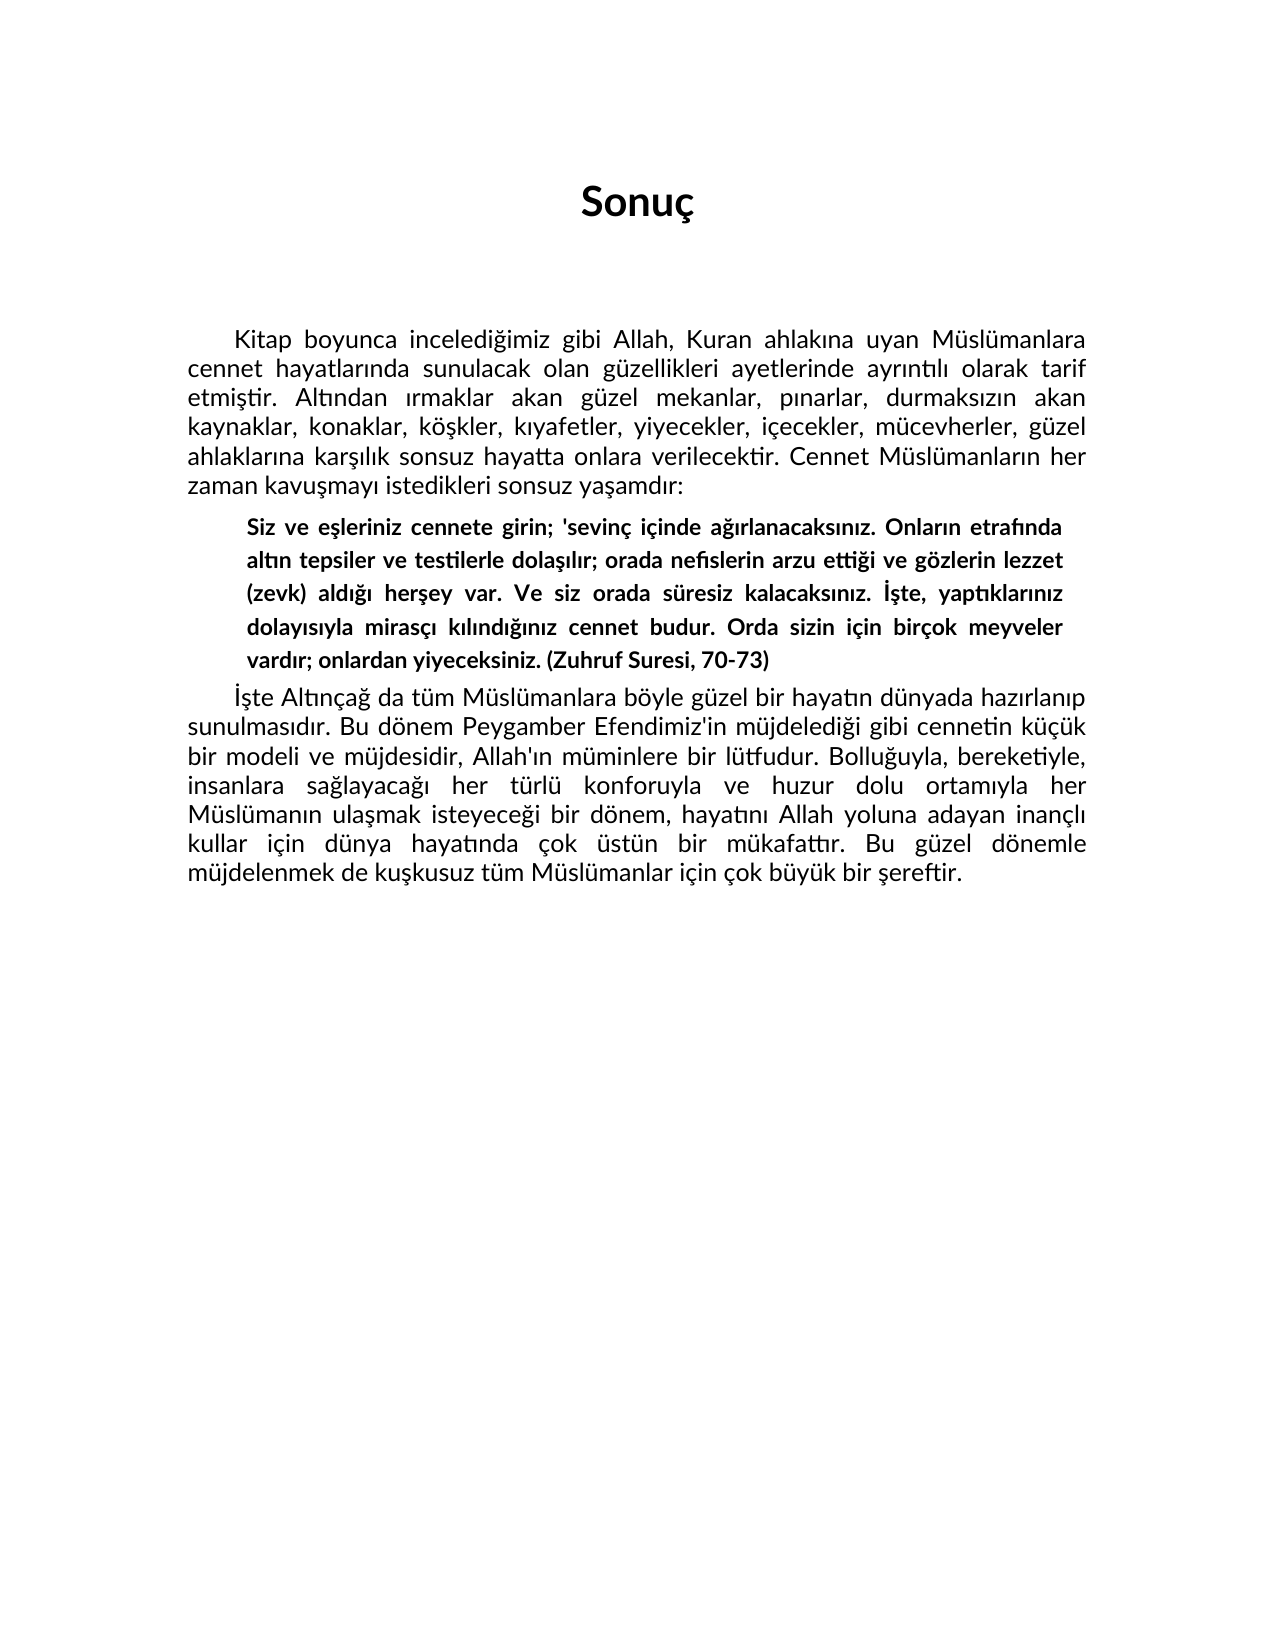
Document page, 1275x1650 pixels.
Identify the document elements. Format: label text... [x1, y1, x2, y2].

text Siz ve eşleriniz cennete girin; 'sevinç içinde ağırlanacaksınız. Onların etrafında altın tepsiler ve testilerle dolaşılır; orada nefislerin arzu ettiği ve gözlerin lezzet (zevk) aldığı herşey var. Ve siz orada süresiz kalacaksınız. İşte, yaptıklarınız dolayısıyla mirasçı kılındığınız cennet budur. Orda sizin için birçok meyveler vardır; onlardan yiyeceksiniz. (Zuhruf Suresi, 70-73) [247, 508, 1064, 675]
text İşte Altınçağ da tüm Müslümanlara böyle güzel bir hayatın dünyada hazırlanıp sunulmasıdır. Bu dönem Peygamber Efendimiz'in müjdelediği gibi cennetin küçük bir modeli ve müjdesidir, Allah'ın müminlere bir lütfudur. Bolluğuyla, bereketiyle, insanlara sağlayacağı her türlü konforuyla ve huzur dolu ortamıyla her Müslümanın ulaşmak isteyeceği bir dönem, hayatını Allah yoluna adayan inançlı kullar için dünya hayatında çok üstün bir mükafattır. Bu güzel dönemle müjdelenmek de kuşkusuz tüm Müslümanlar için çok büyük bir şereftir. [187, 683, 1087, 887]
text Kitap boyunca incelediğimiz gibi Allah, Kuran ahlakına uyan Müslümanlara cennet hayatlarında sunulacak olan güzellikleri ayetlerinde ayrıntılı olarak tarif etmiştir. Altından ırmaklar akan güzel mekanlar, pınarlar, durmaksızın akan kaynaklar, konaklar, köşkler, kıyafetler, yiyecekler, içecekler, mücevherler, güzel ahlaklarına karşılık sonsuz hayatta onlara verilecektir. Cennet Müslümanların her zaman kavuşmayı istedikleri sonsuz yaşamdır: [187, 325, 1087, 500]
subtitle Sonuç [187, 175, 1087, 225]
